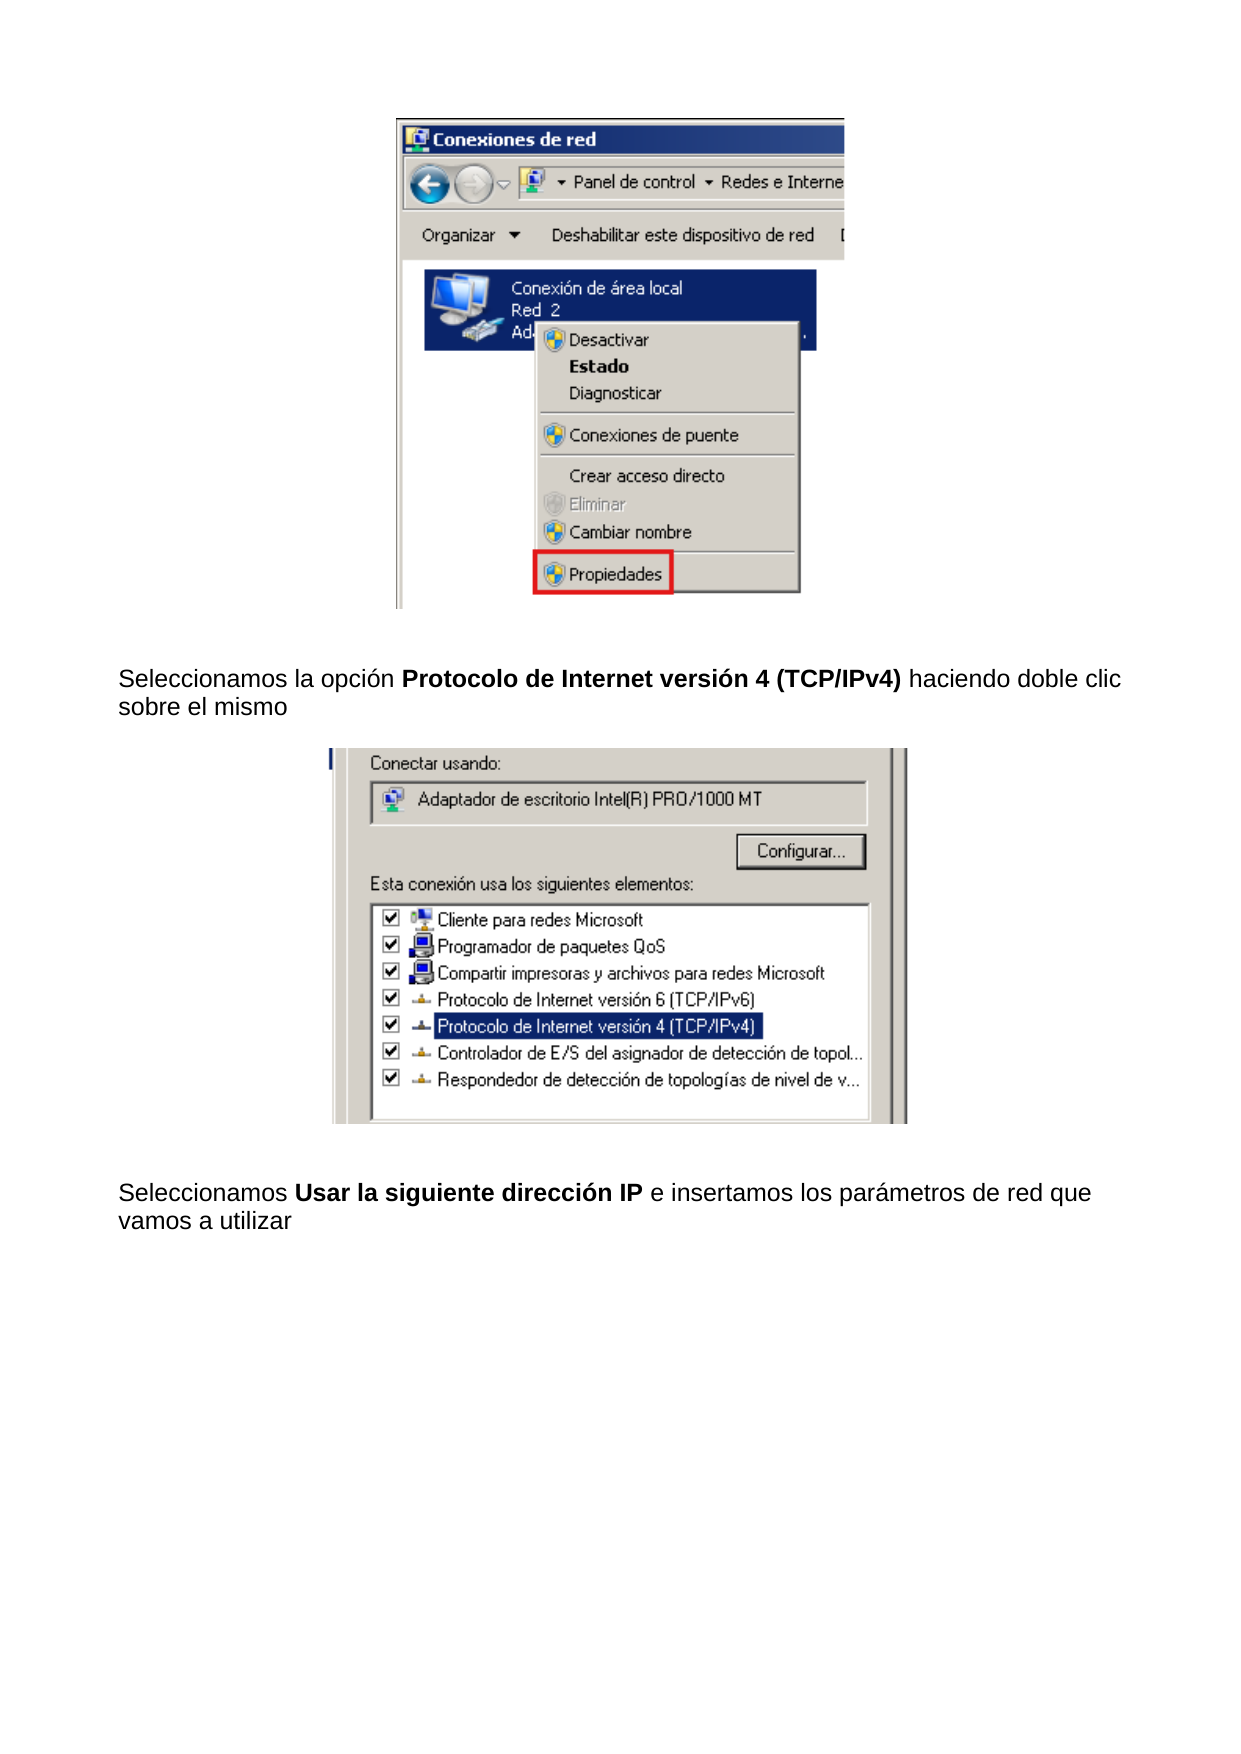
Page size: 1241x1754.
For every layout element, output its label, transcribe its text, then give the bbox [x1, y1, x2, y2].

picture [321, 748, 920, 1124]
picture [396, 118, 845, 609]
text Seleccionamos Usar la siguiente dirección IP e insertamos los parámetros de red que vamos a utilizar [118, 1179, 1122, 1235]
text Seleccionamos la opción Protocolo de Internet versión 4 (TCP/IPv4) haciendo doble clic sobre el mismo [118, 664, 1122, 720]
